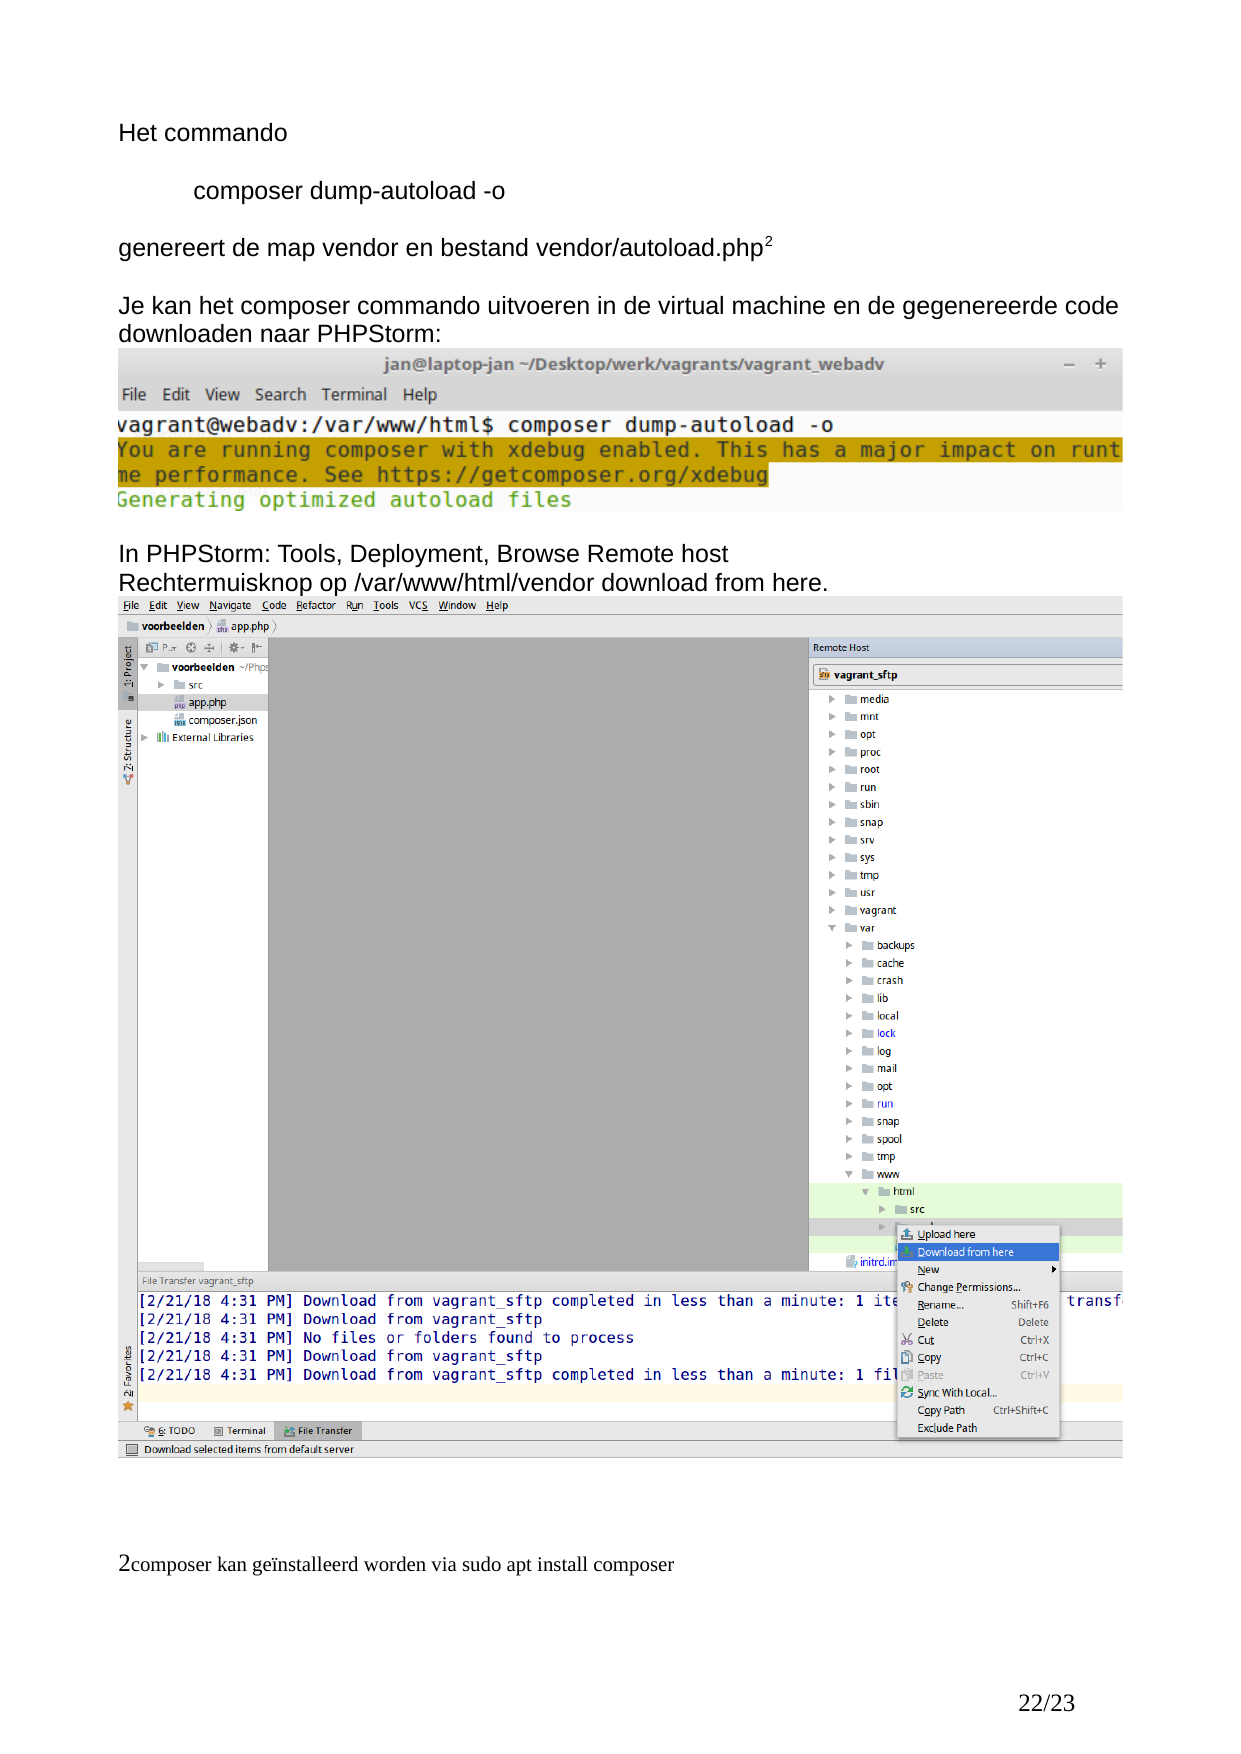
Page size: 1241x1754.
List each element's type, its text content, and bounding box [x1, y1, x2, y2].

text composer kan geïnstalleerd worden via sudo apt install composer [118, 1548, 1122, 1577]
text Je kan het composer commando uitvoeren in de virtual machine en de gegenereerde code downloaden naar PHPStorm: [118, 291, 1122, 348]
text Rechtermuisknop op /var/www/html/vendor download from here. [118, 568, 1122, 596]
picture [118, 596, 1123, 1458]
text genereert de map vendor en bestand vendor/autoload.php [118, 233, 1122, 262]
text Het commando [118, 118, 1122, 147]
picture [118, 348, 1123, 511]
text In PHPStorm: Tools, Deployment, Browse Remote host [118, 539, 1122, 568]
text composer dump-autoload -o [118, 176, 1122, 204]
